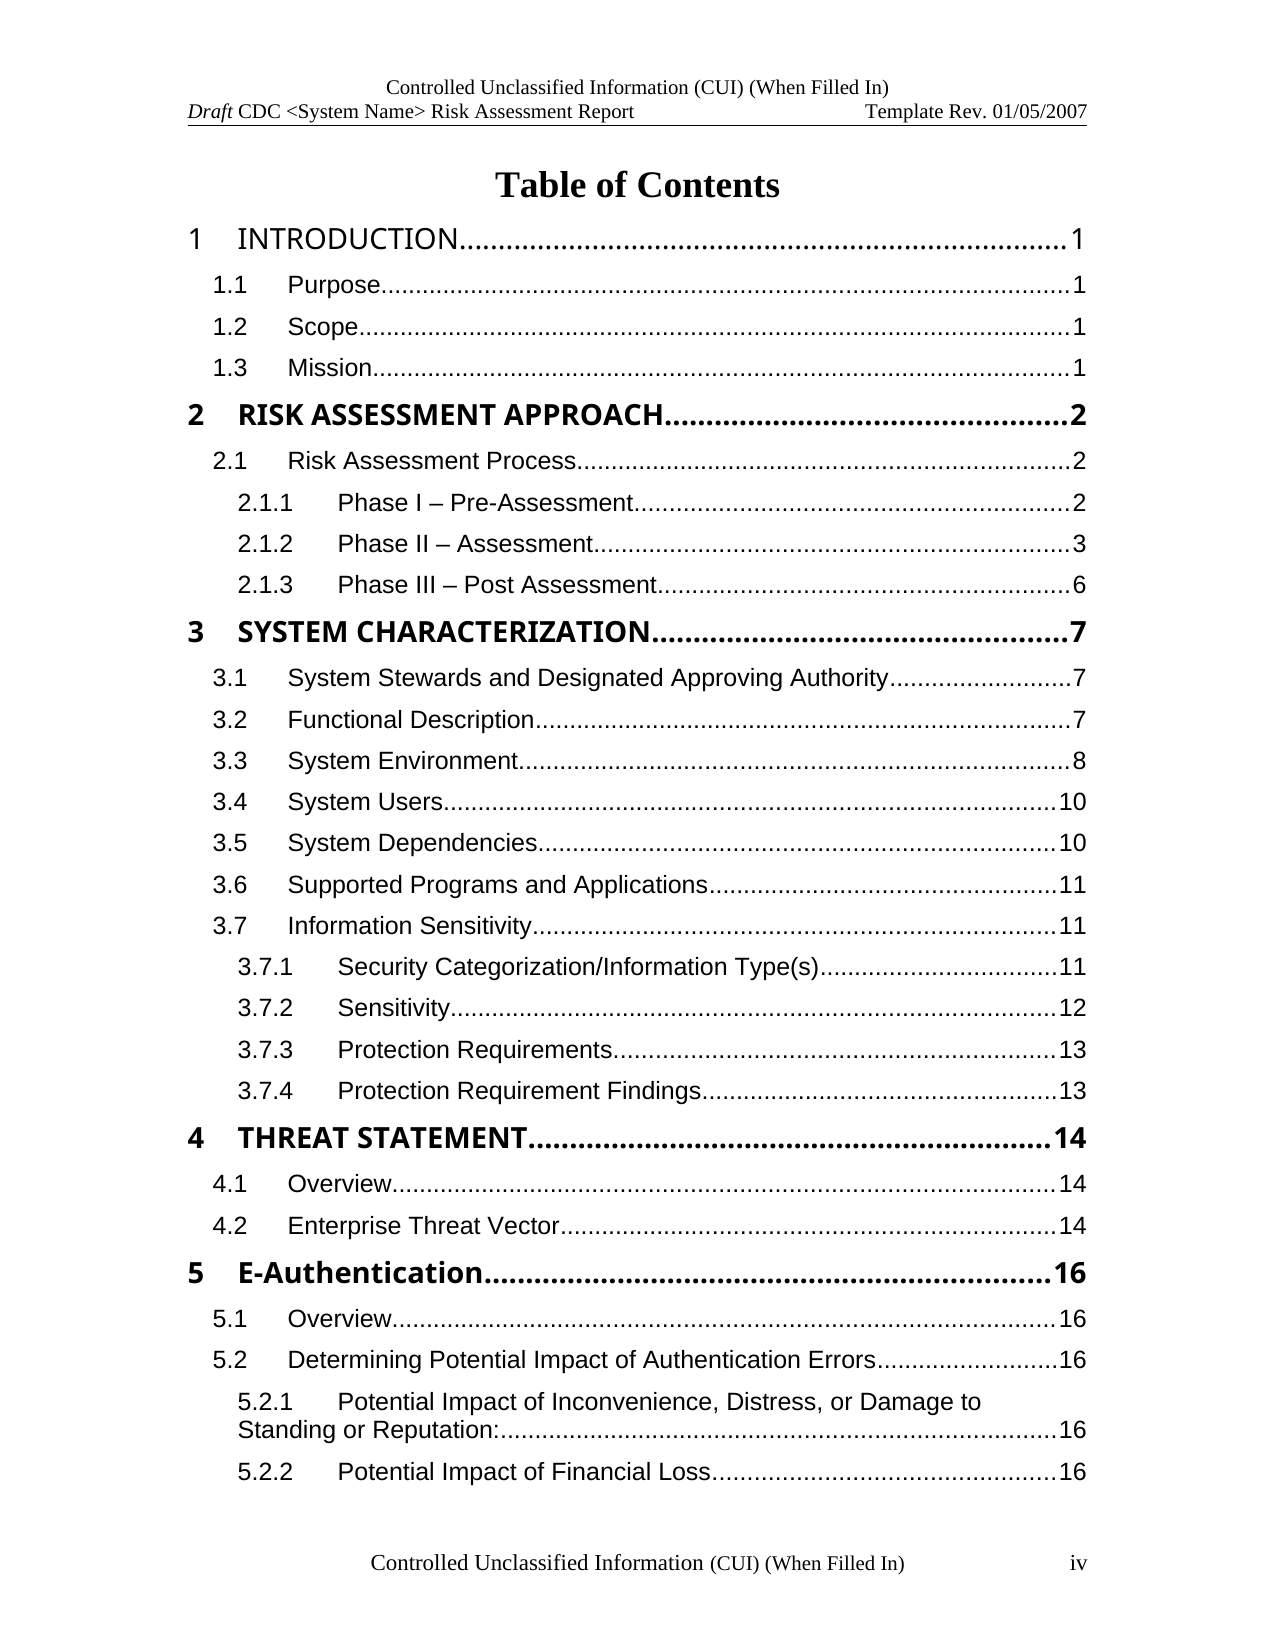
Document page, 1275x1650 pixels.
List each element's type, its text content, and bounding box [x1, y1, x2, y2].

text 5.2.2 Potential Impact of Financial Loss 16 [237, 1457, 1087, 1485]
text 3.4 System Users 10 [212, 787, 1087, 816]
text 2.1 Risk Assessment Process 2 [212, 446, 1087, 475]
text 3.7 Information Sensitivity 11 [212, 911, 1087, 940]
text 5.2 Determining Potential Impact of Authentication Errors 16 [212, 1345, 1087, 1374]
text 1 INTRODUCTION 1 [187, 218, 1087, 258]
text 5.1 Overview 16 [212, 1304, 1087, 1333]
text 3.7.4 Protection Requirement Findings 13 [237, 1076, 1087, 1105]
text 2 RISK ASSESSMENT APPROACH 2 [187, 394, 1087, 434]
text 5 E-Authentication 16 [187, 1252, 1087, 1292]
text 3.2 Functional Description 7 [212, 705, 1087, 733]
text 3 SYSTEM CHARACTERIZATION 7 [187, 611, 1087, 651]
text 1.1 Purpose 1 [212, 270, 1087, 299]
text 3.7.1 Security Categorization/Information Type(s) 11 [237, 952, 1087, 981]
text 2.1.3 Phase III – Post Assessment 6 [237, 570, 1087, 599]
text 5.2.1 Potential Impact of Inconvenience, Distress, or Damage to Standing or Reputation: 16 [237, 1387, 1087, 1444]
text Table of Contents [187, 162, 1087, 206]
text 4 THREAT STATEMENT 14 [187, 1117, 1087, 1157]
text 3.7.3 Protection Requirements 13 [237, 1035, 1087, 1063]
text 2.1.2 Phase II – Assessment 3 [237, 529, 1087, 557]
text 4.2 Enterprise Threat Vector 14 [212, 1211, 1087, 1239]
text 1.2 Scope 1 [212, 312, 1087, 340]
text 3.3 System Environment 8 [212, 746, 1087, 775]
text 3.6 Supported Programs and Applications 11 [212, 870, 1087, 898]
text 3.5 System Dependencies 10 [212, 828, 1087, 857]
text 3.1 System Stewards and Designated Approving Authority 7 [212, 663, 1087, 692]
text 4.1 Overview 14 [212, 1169, 1087, 1198]
text 2.1.1 Phase I – Pre-Assessment 2 [237, 487, 1087, 516]
text 3.7.2 Sensitivity 12 [237, 993, 1087, 1022]
text 1.3 Mission 1 [212, 353, 1087, 382]
